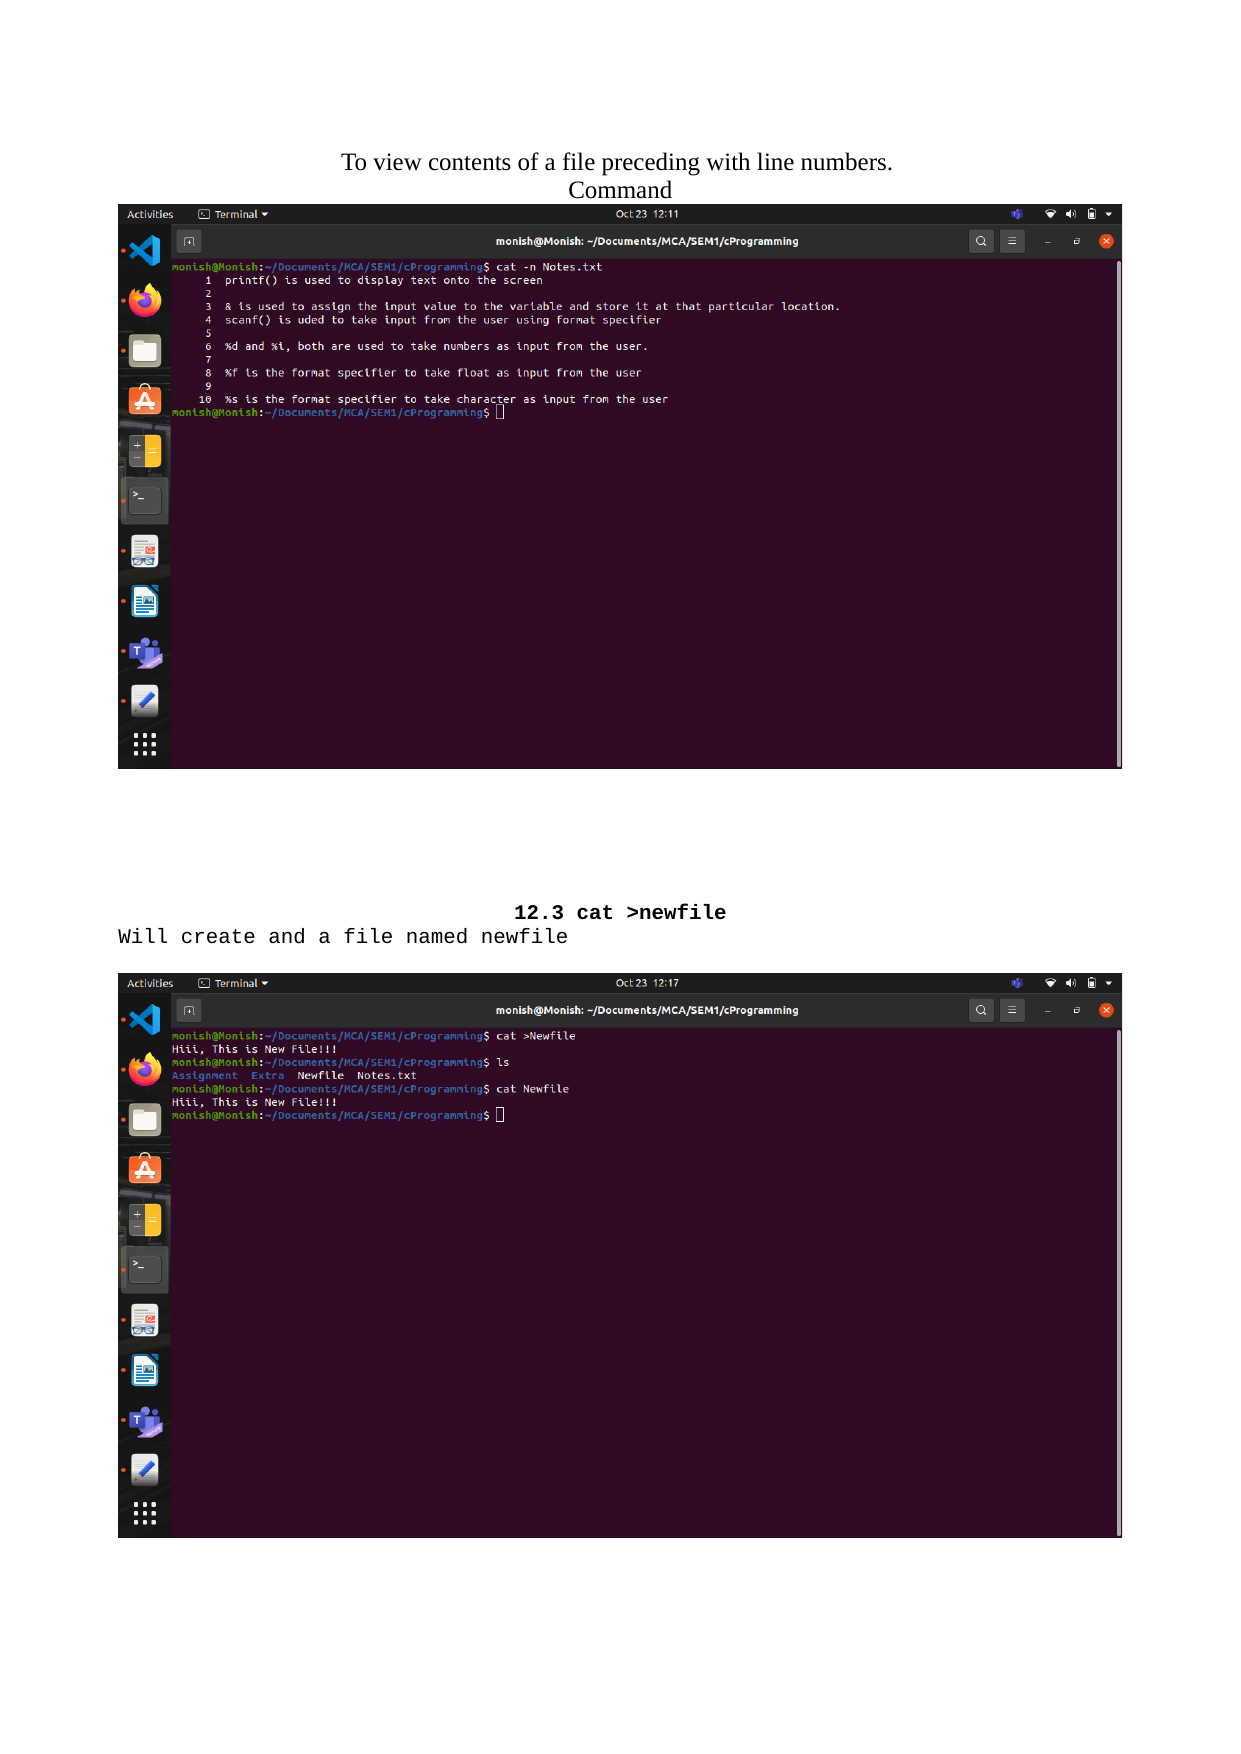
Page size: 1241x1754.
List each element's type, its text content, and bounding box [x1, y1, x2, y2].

picture [118, 973, 1123, 1538]
text Will create and a file named newfile [118, 926, 1122, 949]
text 12.3 cat >newfile [118, 902, 1122, 926]
text To view contents of a file preceding with line numbers. Command [118, 147, 1122, 204]
picture [118, 204, 1123, 769]
